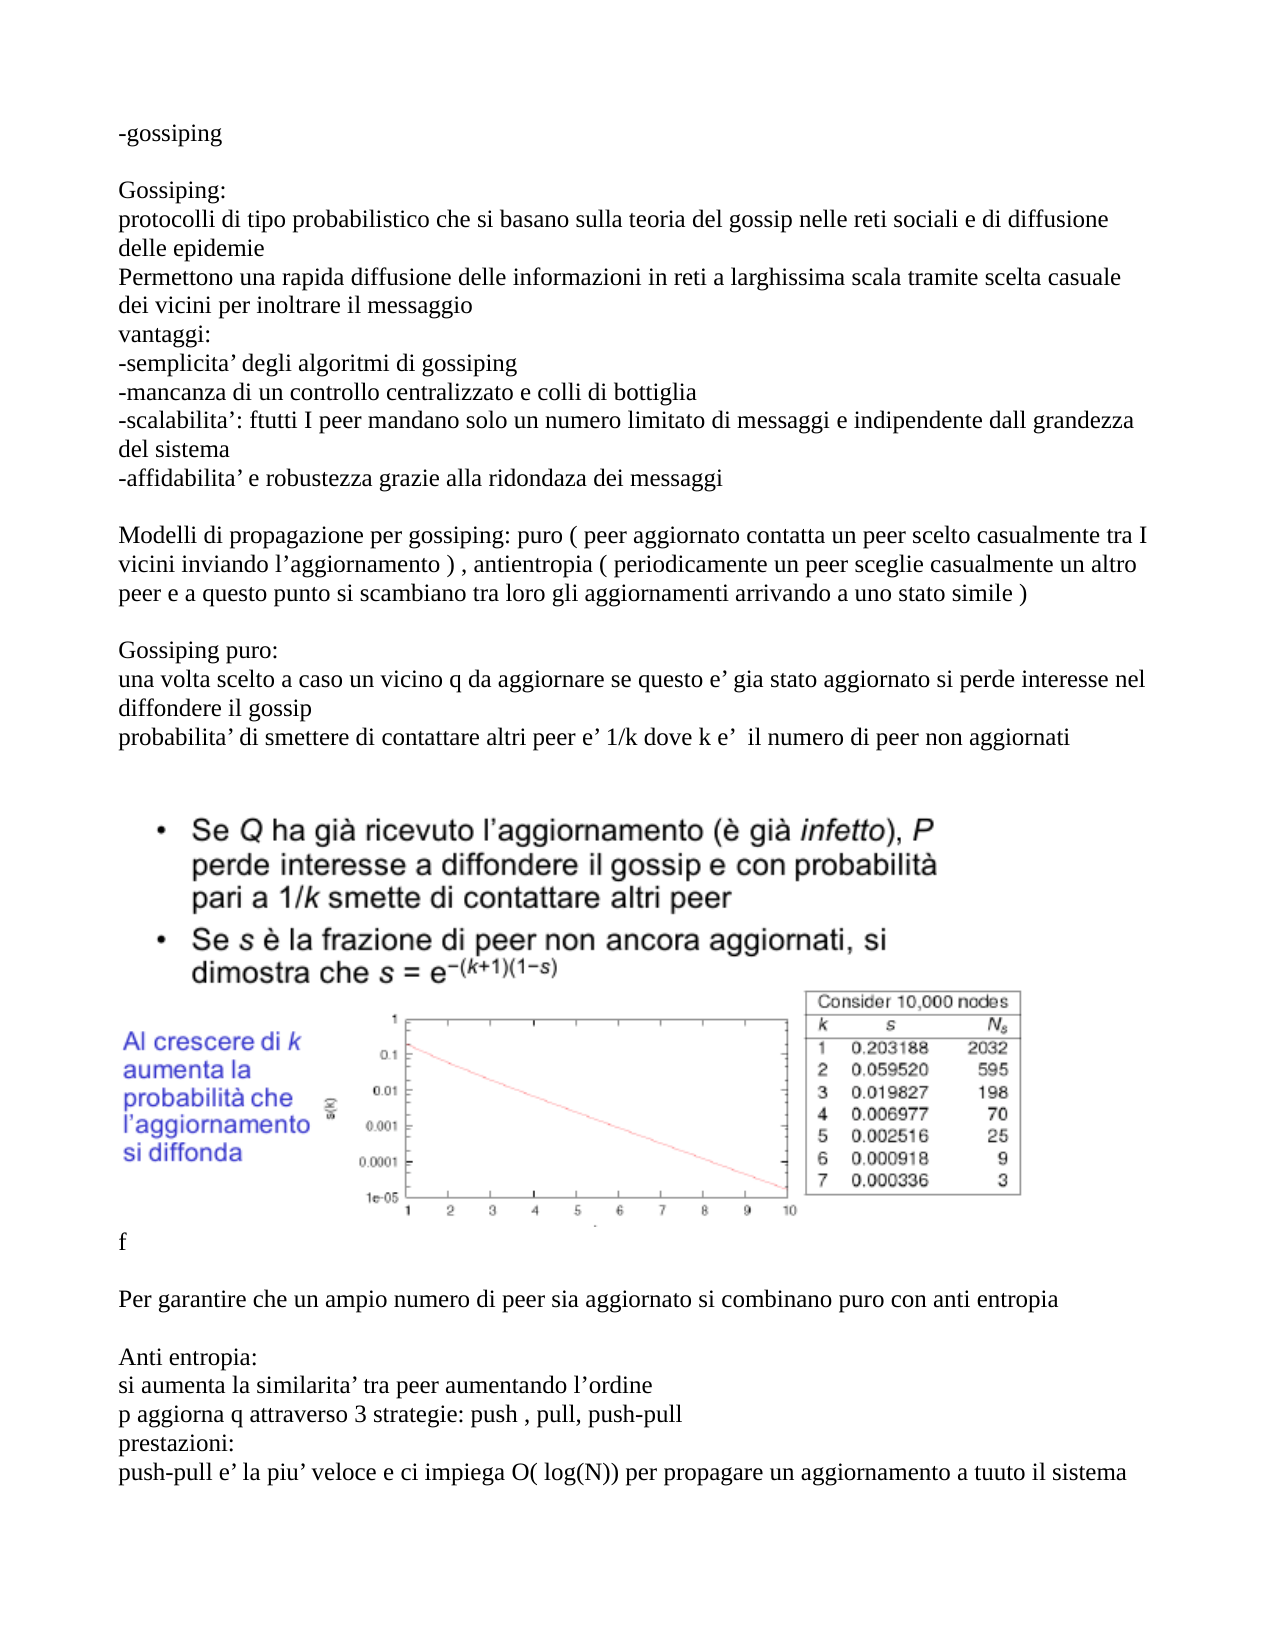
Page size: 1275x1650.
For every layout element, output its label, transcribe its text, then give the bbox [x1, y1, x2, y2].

text una volta scelto a caso un vicino q da aggiornare se questo e’ gia stato aggiornato si perde interesse nel diffondere il gossip [118, 664, 1157, 722]
text probabilita’ di smettere di contattare altri peer e’ 1/k dove k e’ il numero di peer non aggiornati [118, 722, 1157, 751]
text -affidabilita’ e robustezza grazie alla ridondaza dei messaggi [118, 463, 1157, 492]
text -scalabilita’: ftutti I peer mandano solo un numero limitato di messaggi e indipendente dall grandezza del sistema [118, 406, 1157, 463]
text prestazioni: [118, 1428, 1157, 1457]
text -semplicita’ degli algoritmi di gossiping [118, 348, 1157, 377]
text protocolli di tipo probabilistico che si basano sulla teoria del gossip nelle reti sociali e di diffusione delle epidemie [118, 204, 1157, 262]
text p aggiorna q attraverso 3 strategie: push , pull, push-pull [118, 1399, 1157, 1428]
text Anti entropia: [118, 1342, 1157, 1371]
text Gossiping: [118, 176, 1157, 204]
text vantaggi: [118, 319, 1157, 348]
text f [118, 808, 1157, 1256]
text Modelli di propagazione per gossiping: puro ( peer aggiornato contatta un peer scelto casualmente tra I vicini inviando l’aggiornamento ) , antientropia ( periodicamente un peer sceglie casualmente un altro peer e a questo punto si scambiano tra loro gli aggiornamenti arrivando a uno stato simile ) [118, 521, 1157, 607]
text Permettono una rapida diffusione delle informazioni in reti a larghissima scala tramite scelta casuale dei vicini per inoltrare il messaggio [118, 262, 1157, 319]
text -gossiping [118, 118, 1157, 147]
picture [83, 808, 1048, 1227]
text -mancanza di un controllo centralizzato e colli di bottiglia [118, 377, 1157, 406]
text si aumenta la similarita’ tra peer aumentando l’ordine [118, 1371, 1157, 1399]
text Per garantire che un ampio numero di peer sia aggiornato si combinano puro con anti entropia [118, 1284, 1157, 1313]
text Gossiping puro: [118, 636, 1157, 664]
text push-pull e’ la piu’ veloce e ci impiega O( log(N)) per propagare un aggiornamento a tuuto il sistema [118, 1457, 1157, 1486]
